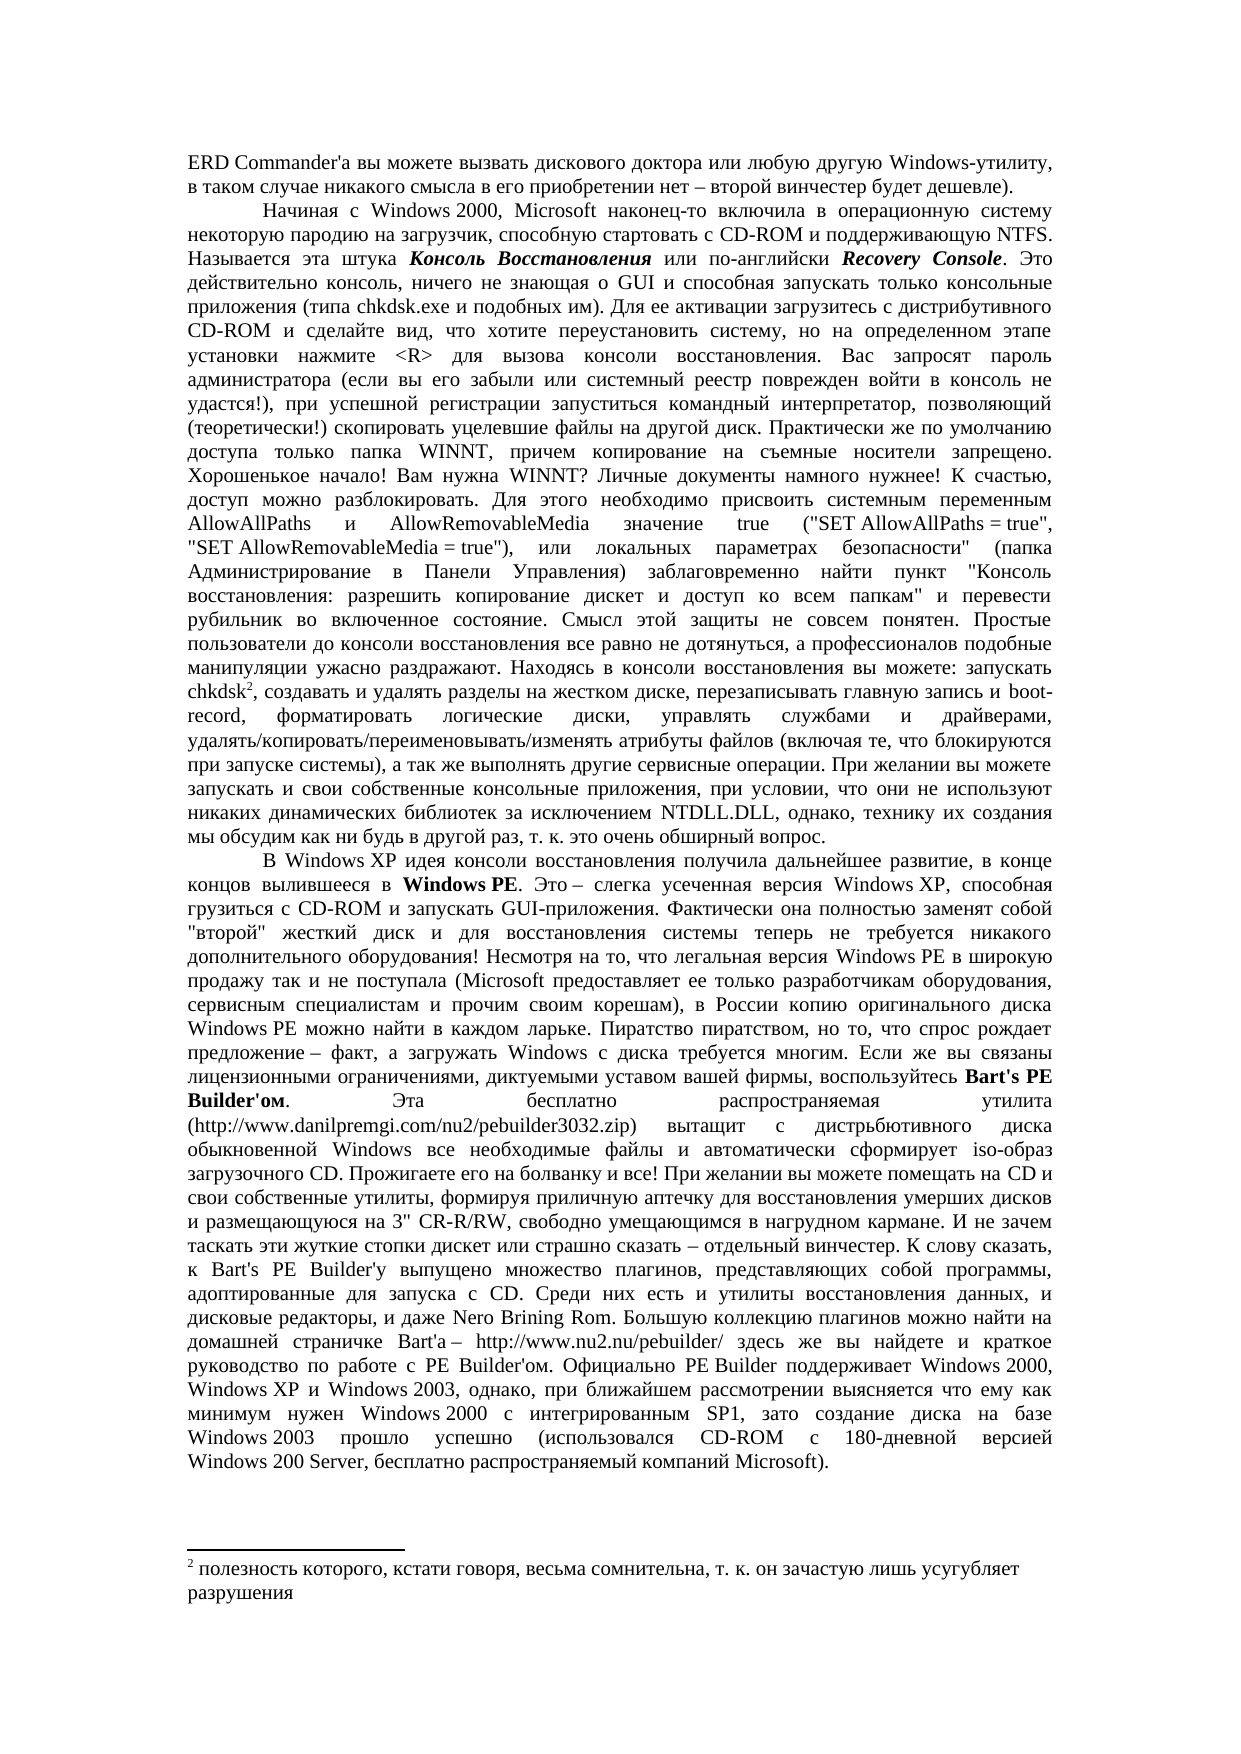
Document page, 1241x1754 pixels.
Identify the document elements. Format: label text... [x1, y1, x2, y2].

text Начиная с Windows 2000, Microsoft наконец-то включила в операционную систему некоторую пародию на загрузчик, способную стартовать с CD-ROM и поддерживающую NTFS. Называется эта штука Консоль Восстановления или по-английски Recovery Console. Это действительно консоль, ничего не знающая о GUI и способная запускать только консольные приложения (типа chkdsk.exe и подобных им). Для ее активации загрузитесь с дистрибутивного CD-ROM и сделайте вид, что хотите переустановить систему, но на определенном этапе установки нажмите <R> для вызова консоли восстановления. Вас запросят пароль администратора (если вы его забыли или системный реестр поврежден войти в консоль не удастся!), при успешной регистрации запуститься командный интерпретатор, позволяющий (теоретически!) скопировать уцелевшие файлы на другой диск. Практически же по умолчанию доступа только папка WINNT, причем копирование на съемные носители запрещено. Хорошенькое начало! Вам нужна WINNT? Личные документы намного нужнее! К счастью, доступ можно разблокировать. Для этого необходимо присвоить системным переменным AllowAllPaths и AllowRemovableMedia значение true ("SET AllowAllPaths = true", "SET AllowRemovableMedia = true"), или локальных параметрах безопасности" (папка Администрирование в Панели Управления) заблаговременно найти пункт "Консоль восстановления: разрешить копирование дискет и доступ ко всем папкам" и перевести рубильник во включенное состояние. Смысл этой защиты не совсем понятен. Простые пользователи до консоли восстановления все равно не дотянуться, а профессионалов подобные манипуляции ужасно раздражают. Находясь в консоли восстановления вы можете: запускать chkdsk, создавать и удалять разделы на жестком диске, перезаписывать главную запись и boot-record, форматировать логические диски, управлять службами и драйверами, удалять/копировать/переименовывать/изменять атрибуты файлов (включая те, что блокируются при запуске системы), а так же выполнять другие сервисные операции. При желании вы можете запускать и свои собственные консольные приложения, при условии, что они не используют никаких динамических библиотек за исключением NTDLL.DLL, однако, технику их создания мы обсудим как ни будь в другой раз, т. к. это очень обширный вопрос. [187, 198, 1053, 848]
text ERD Commander'а вы можете вызвать дискового доктора или любую другую Windows-утилиту, в таком случае никакого смысла в его приобретении нет – второй винчестер будет дешевле). [187, 150, 1053, 198]
text полезность которого, кстати говоря, весьма сомнительна, т. к. он зачастую лишь усугубляет разрушения [187, 1556, 1053, 1604]
text В Windows XP идея консоли восстановления получила дальнейшее развитие, в конце концов вылившееся в Windows PE. Это – слегка усеченная версия Windows XP, способная грузиться с CD-ROM и запускать GUI-приложения. Фактически она полностью заменят собой "второй" жесткий диск и для восстановления системы теперь не требуется никакого дополнительного оборудования! Несмотря на то, что легальная версия Windows PE в широкую продажу так и не поступала (Microsoft предоставляет ее только разработчикам оборудования, сервисным специалистам и прочим своим корешам), в России копию оригинального диска Windows PE можно найти в каждом ларьке. Пиратство пиратством, но то, что спрос рождает предложение – факт, а загружать Windows с диска требуется многим. Если же вы связаны лицензионными ограничениями, диктуемыми уставом вашей фирмы, воспользуйтесь Bart's PE Builder'ом. Эта бесплатно распространяемая утилита (http://www.danilpremgi.com/nu2/pebuilder3032.zip) вытащит с дистрьбютивного диска обыкновенной Windows все необходимые файлы и автоматически сформирует iso-образ загрузочного CD. Прожигаете его на болванку и все! При желании вы можете помещать на CD и свои собственные утилиты, формируя приличную аптечку для восстановления умерших дисков и размещающуюся на 3" CR-R/RW, свободно умещающимся в нагрудном кармане. И не зачем таскать эти жуткие стопки дискет или страшно сказать – отдельный винчестер. К слову сказать, к Bart's PE Builder'у выпущено множество плагинов, представляющих собой программы, адоптированные для запуска с CD. Среди них есть и утилиты восстановления данных, и дисковые редакторы, и даже Nero Brining Rom. Большую коллекцию плагинов можно найти на домашней страничке Bart'а – http://www.nu2.nu/pebuilder/ здесь же вы найдете и краткое руководство по работе с PE Builder'ом. Официально PE Builder поддерживает Windows 2000, Windows XP и Windows 2003, однако, при ближайшем рассмотрении выясняется что ему как минимум нужен Windows 2000 с интегрированным SP1, зато создание диска на базе Windows 2003 прошло успешно (использовался CD-ROM с 180-дневной версией Windows 200 Server, бесплатно распространяемый компаний Microsoft). [187, 848, 1053, 1473]
